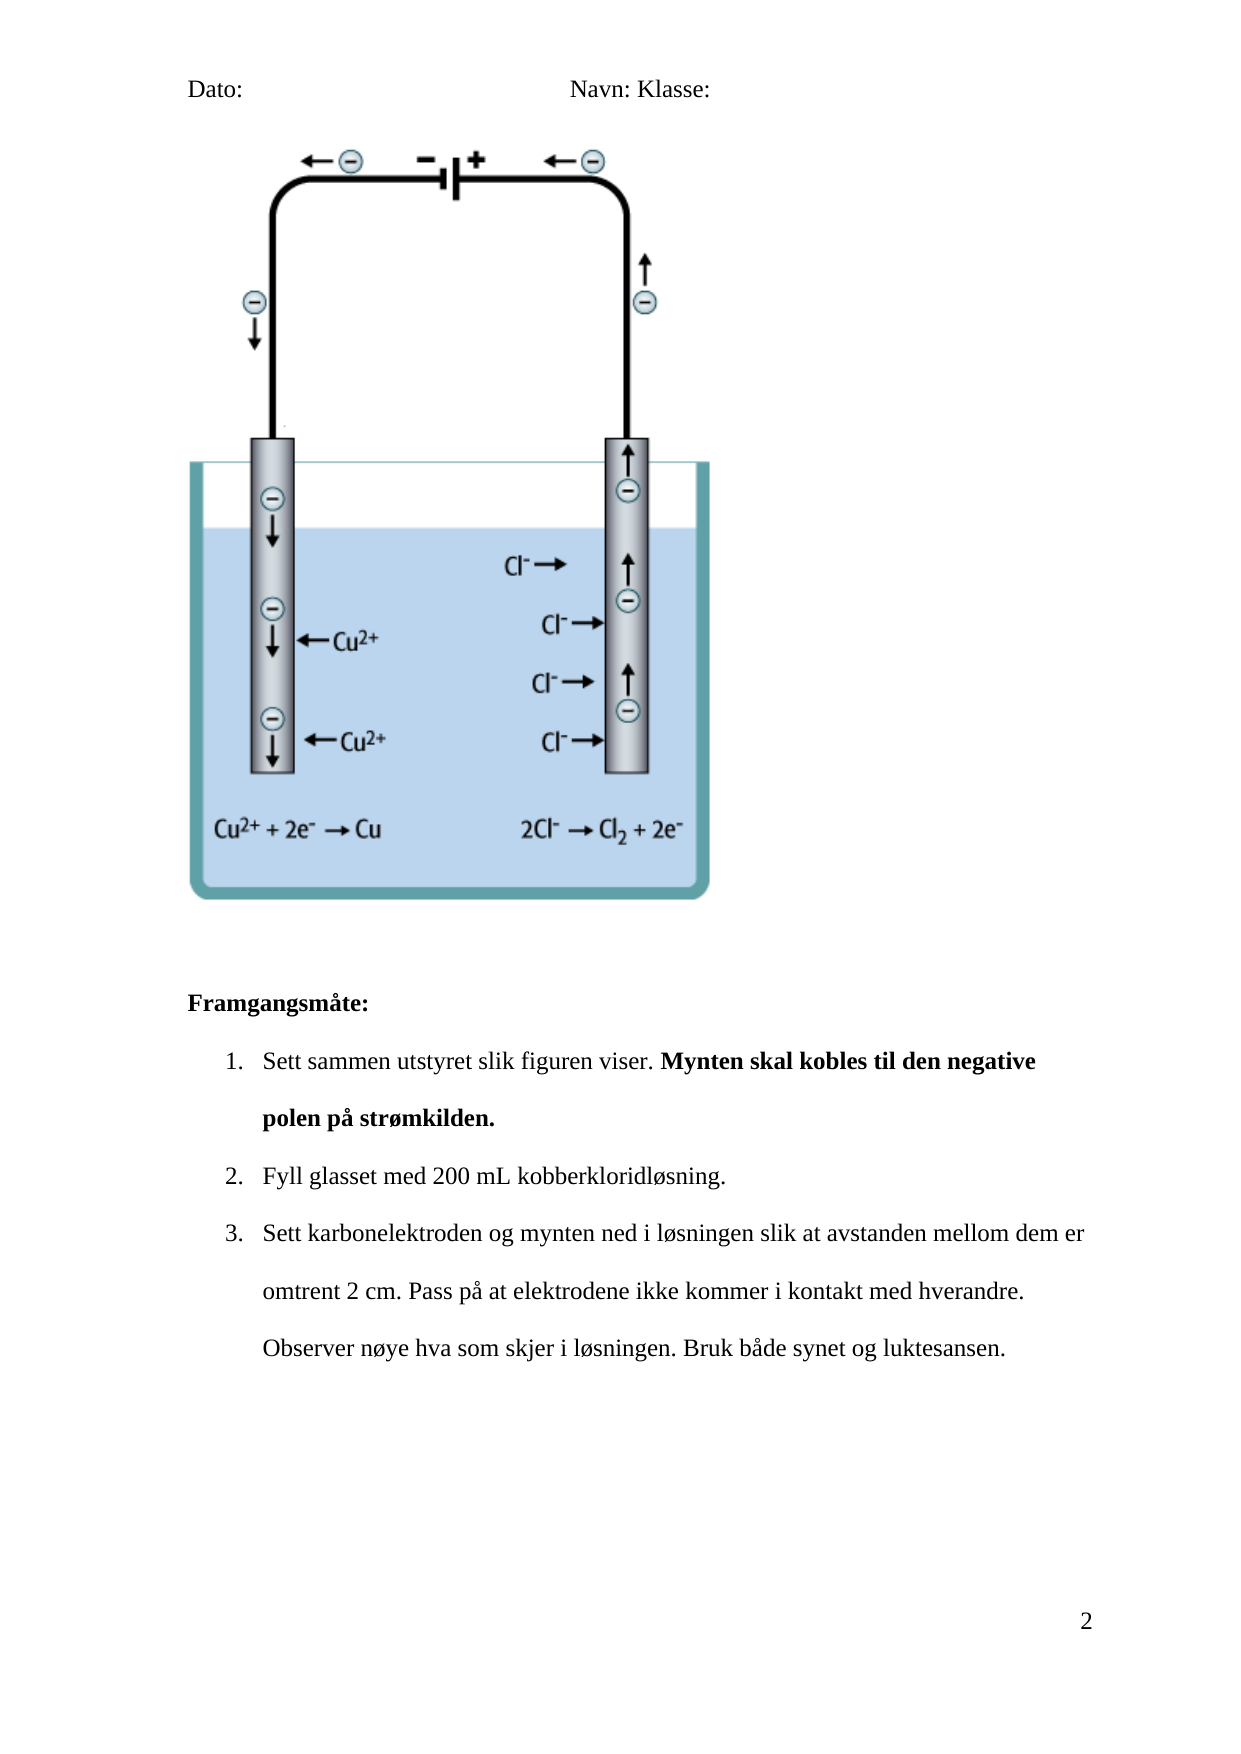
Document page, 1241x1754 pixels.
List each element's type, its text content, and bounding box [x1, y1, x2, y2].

list Sett karbonelektroden og mynten ned i løsningen slik at avstanden mellom dem er omtrent 2 cm. Pass på at elektrodene ikke kommer i kontakt med hverandre. Observer nøye hva som skjer i løsningen. Bruk både synet og luktesansen. [225, 1218, 1093, 1362]
list Fyll glasset med 200 mL kobberkloridløsning. [225, 1161, 1093, 1190]
list Sett sammen utstyret slik figuren viser. Mynten skal kobles til den negative polen på strømkilden. [225, 1046, 1093, 1132]
text Framgangsmåte: [187, 988, 1093, 1017]
